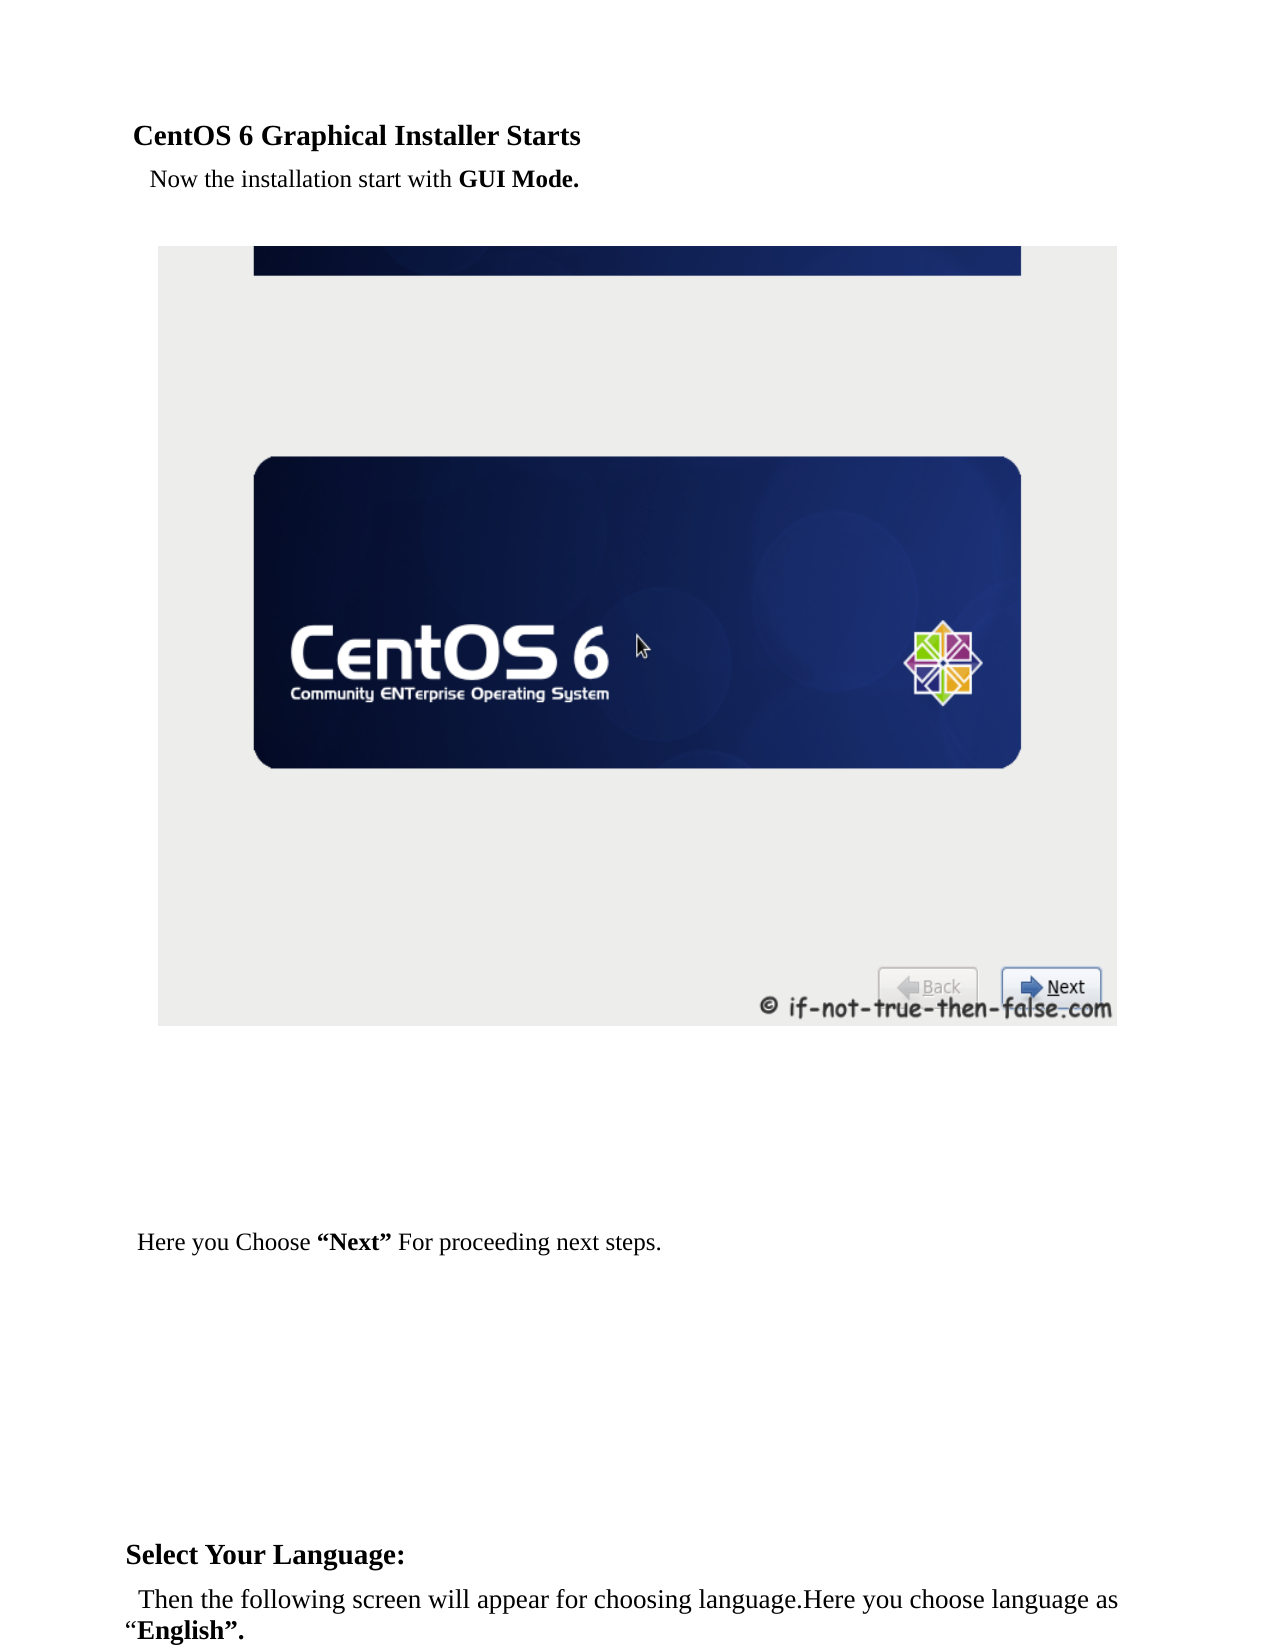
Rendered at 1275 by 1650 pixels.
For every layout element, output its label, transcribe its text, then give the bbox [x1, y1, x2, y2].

text Then the following screen will appear for choosing language.Here you choose language as [118, 1583, 1157, 1614]
subtitle CentOS 6 Graphical Installer Starts [118, 118, 1157, 152]
text Here you Choose “Next” For proceeding next steps. [118, 1227, 1157, 1256]
subtitle Select Your Language: [118, 1537, 1157, 1570]
picture [158, 246, 1117, 1026]
text Now the installation start with GUI Mode. [118, 164, 1157, 193]
text “English”. [118, 1614, 1157, 1645]
